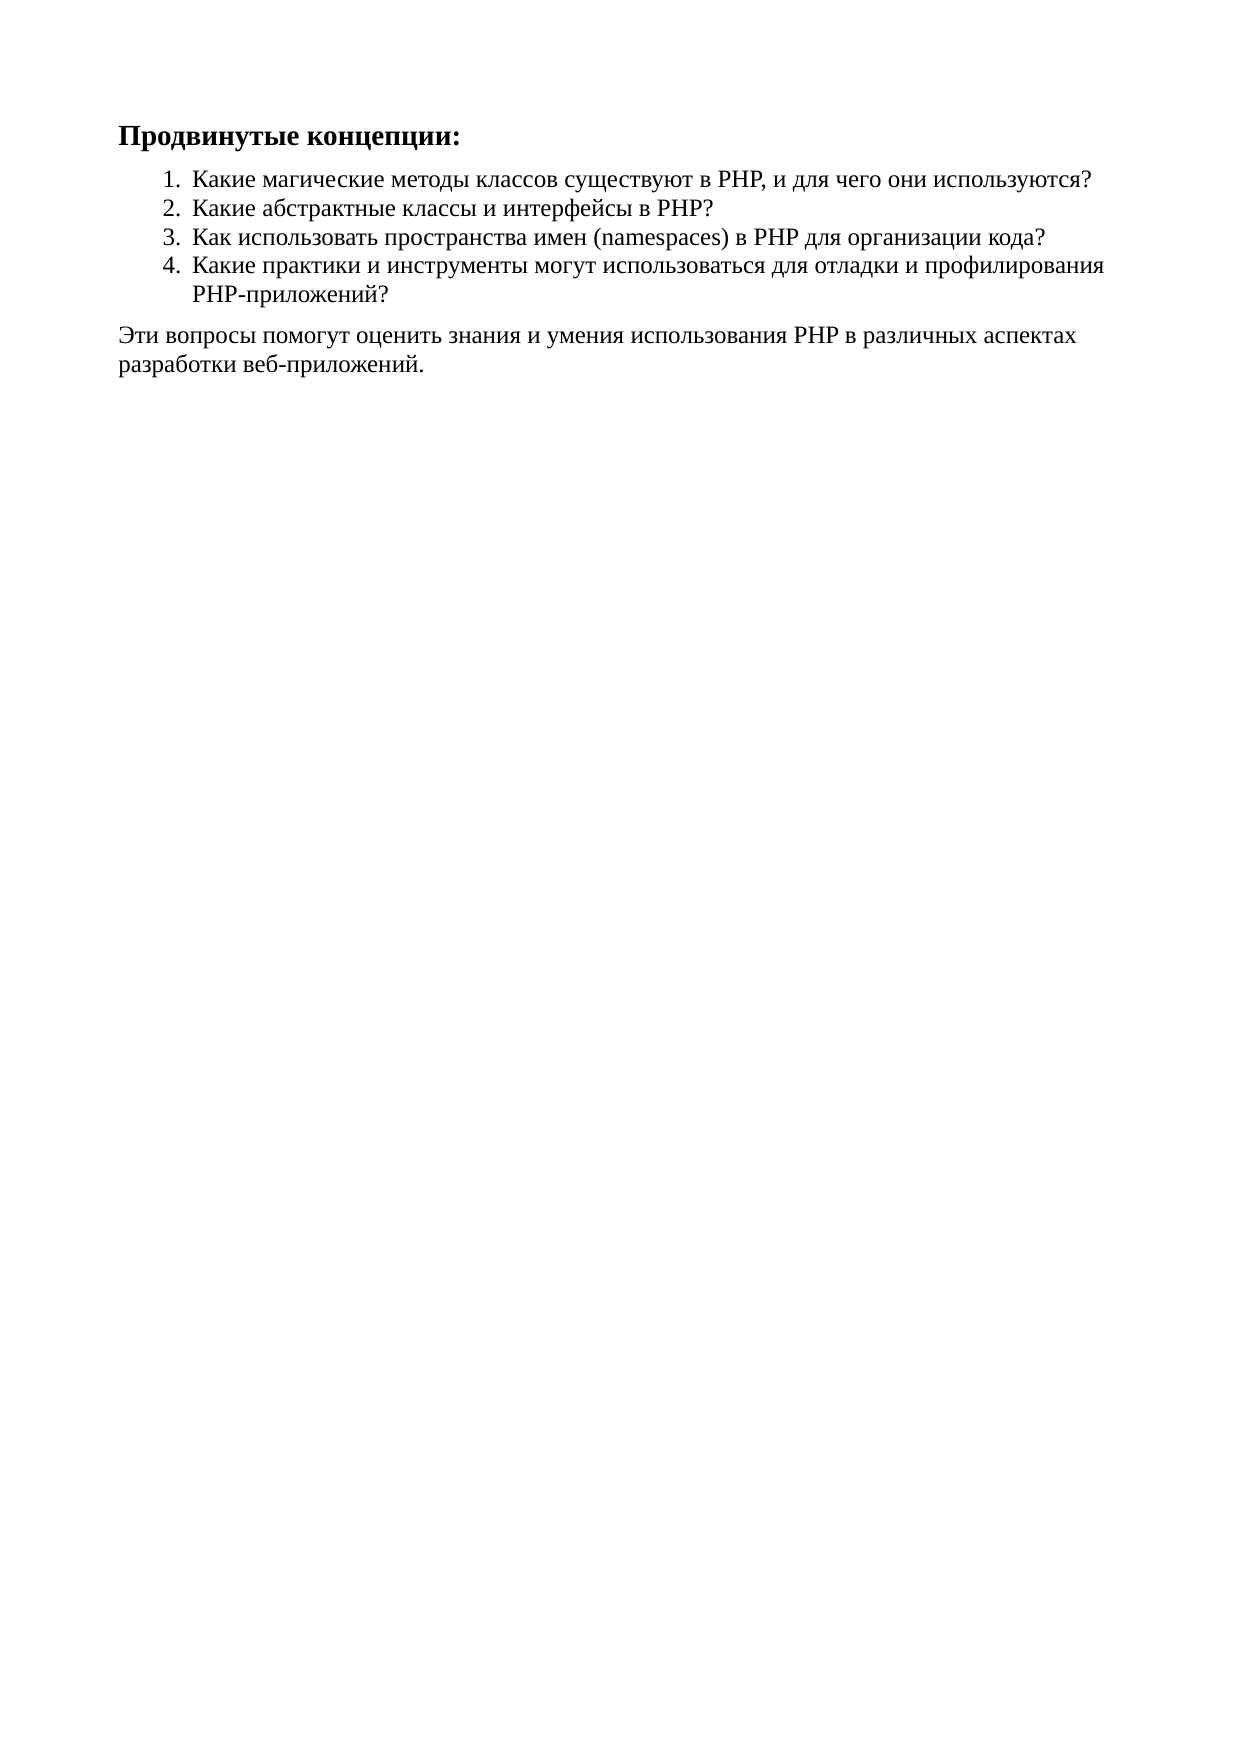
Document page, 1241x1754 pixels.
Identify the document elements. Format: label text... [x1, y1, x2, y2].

list Как использовать пространства имен (namespaces) в PHP для организации кода? [162, 222, 1122, 250]
list Какие практики и инструменты могут использоваться для отладки и профилирования PHP-приложений? [162, 250, 1122, 308]
list Какие магические методы классов существуют в PHP, и для чего они используются? [162, 164, 1122, 193]
subtitle Продвинутые концепции: [118, 118, 1122, 152]
list Какие абстрактные классы и интерфейсы в PHP? [162, 193, 1122, 222]
text Эти вопросы помогут оценить знания и умения использования PHP в различных аспектах разработки веб-приложений. [118, 320, 1122, 378]
